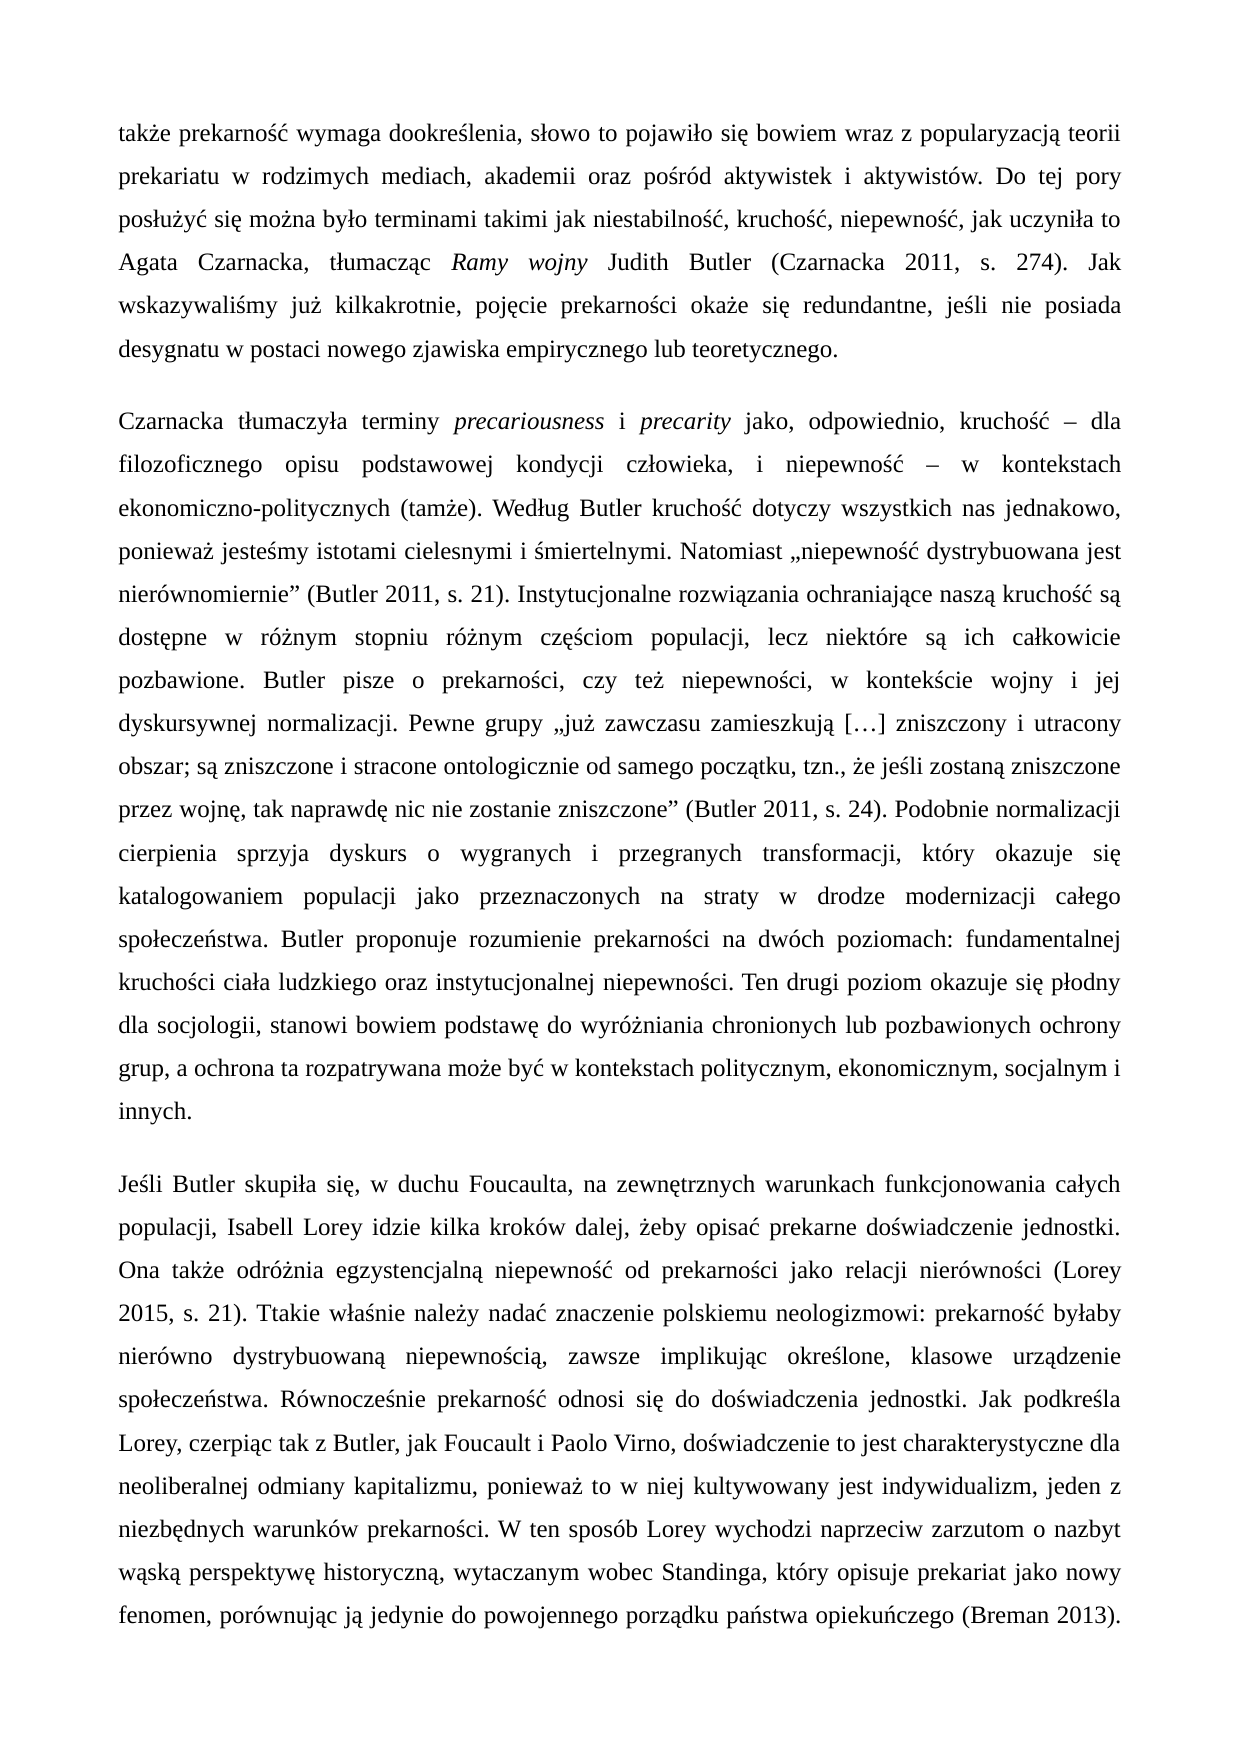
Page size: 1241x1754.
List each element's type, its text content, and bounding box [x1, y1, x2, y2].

text Czarnacka tłumaczyła terminy precariousness i precarity jako, odpowiednio, kruchość – dla filozoficznego opisu podstawowej kondycji człowieka, i niepewność – w kontekstach ekonomiczno-politycznych (tamże). Według Butler kruchość dotyczy wszystkich nas jednakowo, ponieważ jesteśmy istotami cielesnymi i śmiertelnymi. Natomiast „niepewność dystrybuowana jest nierównomiernie” (Butler 2011, s. 21). Instytucjonalne rozwiązania ochraniające naszą kruchość są dostępne w różnym stopniu różnym częściom populacji, lecz niektóre są ich całkowicie pozbawione. Butler pisze o prekarności, czy też niepewności, w kontekście wojny i jej dyskursywnej normalizacji. Pewne grupy „już zawczasu zamieszkują […] zniszczony i utracony obszar; są zniszczone i stracone ontologicznie od samego początku, tzn., że jeśli zostaną zniszczone przez wojnę, tak naprawdę nic nie zostanie zniszczone” (Butler 2011, s. 24). Podobnie normalizacji cierpienia sprzyja dyskurs o wygranych i przegranych transformacji, który okazuje się katalogowaniem populacji jako przeznaczonych na straty w drodze modernizacji całego społeczeństwa. Butler proponuje rozumienie prekarności na dwóch poziomach: fundamentalnej kruchości ciała ludzkiego oraz instytucjonalnej niepewności. Ten drugi poziom okazuje się płodny dla socjologii, stanowi bowiem podstawę do wyróżniania chronionych lub pozbawionych ochrony grup, a ochrona ta rozpatrywana może być w kontekstach politycznym, ekonomicznym, socjalnym i innych. [118, 406, 1122, 1125]
text także prekarność wymaga dookreślenia, słowo to pojawiło się bowiem wraz z popularyzacją teorii prekariatu w rodzimych mediach, akademii oraz pośród aktywistek i aktywistów. Do tej pory posłużyć się można było terminami takimi jak niestabilność, kruchość, niepewność, jak uczyniła to Agata Czarnacka, tłumacząc Ramy wojny Judith Butler (Czarnacka 2011, s. 274). Jak wskazywaliśmy już kilkakrotnie, pojęcie prekarności okaże się redundantne, jeśli nie posiada desygnatu w postaci nowego zjawiska empirycznego lub teoretycznego. [118, 118, 1122, 362]
text Jeśli Butler skupiła się, w duchu Foucaulta, na zewnętrznych warunkach funkcjonowania całych populacji, Isabell Lorey idzie kilka kroków dalej, żeby opisać prekarne doświadczenie jednostki. Ona także odróżnia egzystencjalną niepewność od prekarności jako relacji nierówności (Lorey 2015, s. 21). Ttakie właśnie należy nadać znaczenie polskiemu neologizmowi: prekarność byłaby nierówno dystrybuowaną niepewnością, zawsze implikując określone, klasowe urządzenie społeczeństwa. Równocześnie prekarność odnosi się do doświadczenia jednostki. Jak podkreśla Lorey, czerpiąc tak z Butler, jak Foucault i Paolo Virno, doświadczenie to jest charakterystyczne dla neoliberalnej odmiany kapitalizmu, ponieważ to w niej kultywowany jest indywidualizm, jeden z niezbędnych warunków prekarności. W ten sposób Lorey wychodzi naprzeciw zarzutom o nazbyt wąską perspektywę historyczną, wytaczanym wobec Standinga, który opisuje prekariat jako nowy fenomen, porównując ją jedynie do powojennego porządku państwa opiekuńczego (Breman 2013). [118, 1169, 1122, 1629]
